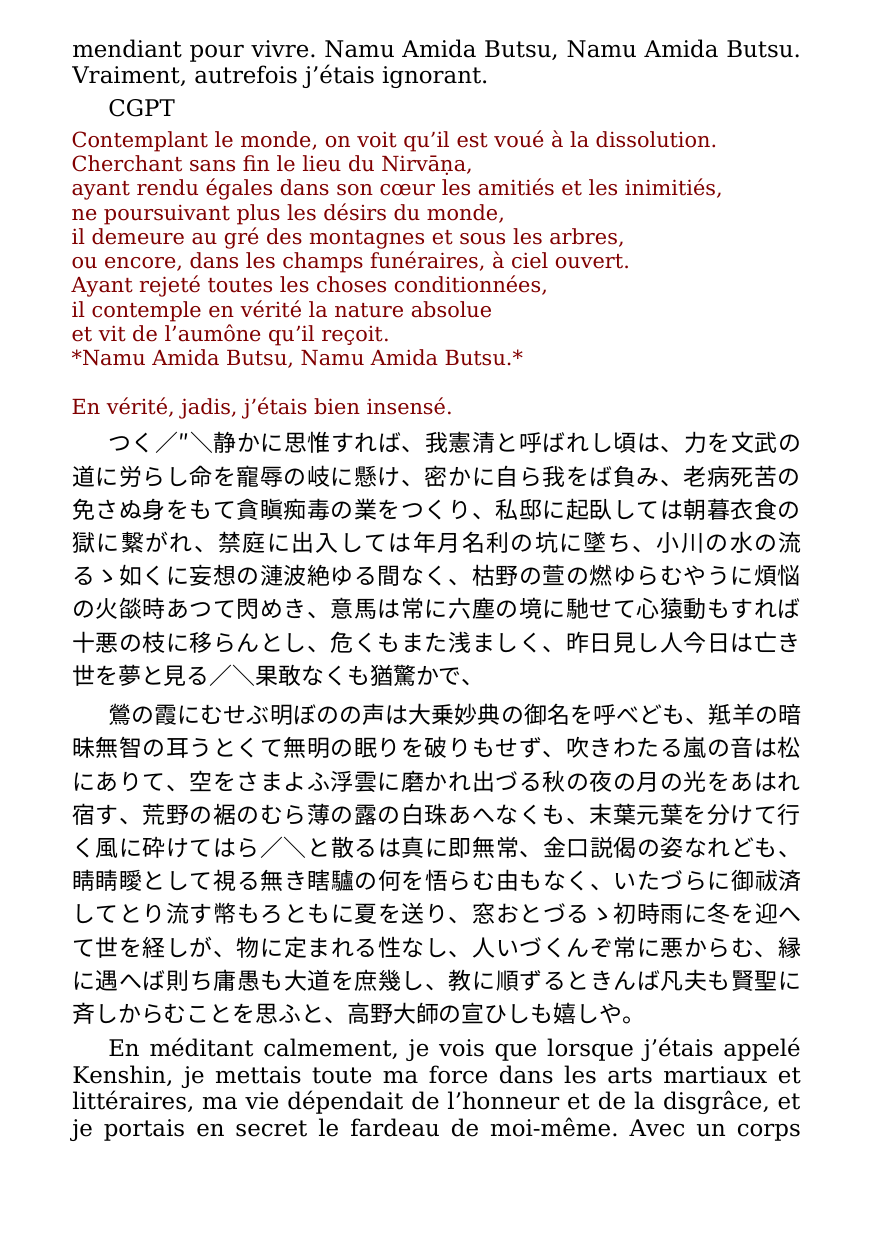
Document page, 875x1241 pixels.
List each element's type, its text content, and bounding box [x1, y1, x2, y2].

text ayant rendu égales dans son cœur les amitiés et les inimitiés, [71, 176, 803, 201]
text Cherchant sans fin le lieu du Nirvāṇa, [71, 152, 803, 176]
text En méditant calmement, je vois que lorsque j’étais appelé Kenshin, je mettais toute ma force dans les arts martiaux et littéraires, ma vie dépendait de l’honneur et de la disgrâce, et je portais en secret le fardeau de moi-même. Avec un corps [72, 1035, 802, 1142]
text Ayant rejeté toutes les choses conditionnées, [71, 273, 803, 298]
text ou encore, dans les champs funéraires, à ciel ouvert. [71, 249, 803, 273]
text *Namu Amida Butsu, Namu Amida Butsu.* [71, 346, 803, 371]
text il demeure au gré des montagnes et sous les arbres, [71, 225, 803, 249]
text et vit de l’aumône qu’il reçoit. [71, 322, 803, 346]
text Contemplant le monde, on voit qu’il est voué à la dissolution. [71, 128, 803, 152]
text つく／″＼静かに思惟すれば、我憲清と呼ばれし頃は、力を文武の道に労らし命を寵辱の岐に懸け、密かに自ら我をば負み、老病死苦の免さぬ身をもて貪瞋痴毒の業をつくり、私邸に起臥しては朝暮衣食の獄に繋がれ、禁庭に出入しては年月名利の坑に墜ち、小川の水の流るゝ如くに妄想の漣波絶ゆる間なく、枯野の萱の燃ゆらむやうに煩悩の火燄時あつて閃めき、意馬は常に六塵の境に馳せて心猿動もすれば十悪の枝に移らんとし、危くもまた浅ましく、昨日見し人今日は亡き世を夢と見る／＼果敢なくも猶驚かで、 [72, 425, 802, 691]
text il contemple en vérité la nature absolue [71, 298, 803, 322]
text mendiant pour vivre. Namu Amida Butsu, Namu Amida Butsu. Vraiment, autrefois j’étais ignorant. [72, 36, 802, 89]
text CGPT [72, 95, 802, 122]
text En vérité, jadis, j’étais bien insensé. [71, 395, 803, 419]
text ne poursuivant plus les désirs du monde, [71, 201, 803, 225]
text 鶯の霞にむせぶ明ぼのの声は大乗妙典の御名を呼べども、羝羊の暗昧無智の耳うとくて無明の眠りを破りもせず、吹きわたる嵐の音は松にありて、空をさまよふ浮雲に磨かれ出づる秋の夜の月の光をあはれ宿す、荒野の裾のむら薄の露の白珠あへなくも、末葉元葉を分けて行く風に砕けてはら／＼と散るは真に即無常、金口説偈の姿なれども、睛睛瞹として視る無き瞎驢の何を悟らむ由もなく、いたづらに御祓済してとり流す幣もろともに夏を送り、窓おとづるゝ初時雨に冬を迎へて世を経しが、物に定まれる性なし、人いづくんぞ常に悪からむ、縁に遇へば則ち庸愚も大道を庶幾し、教に順ずるときんば凡夫も賢聖に斉しからむことを思ふと、高野大師の宣ひしも嬉しや。 [72, 697, 802, 1029]
